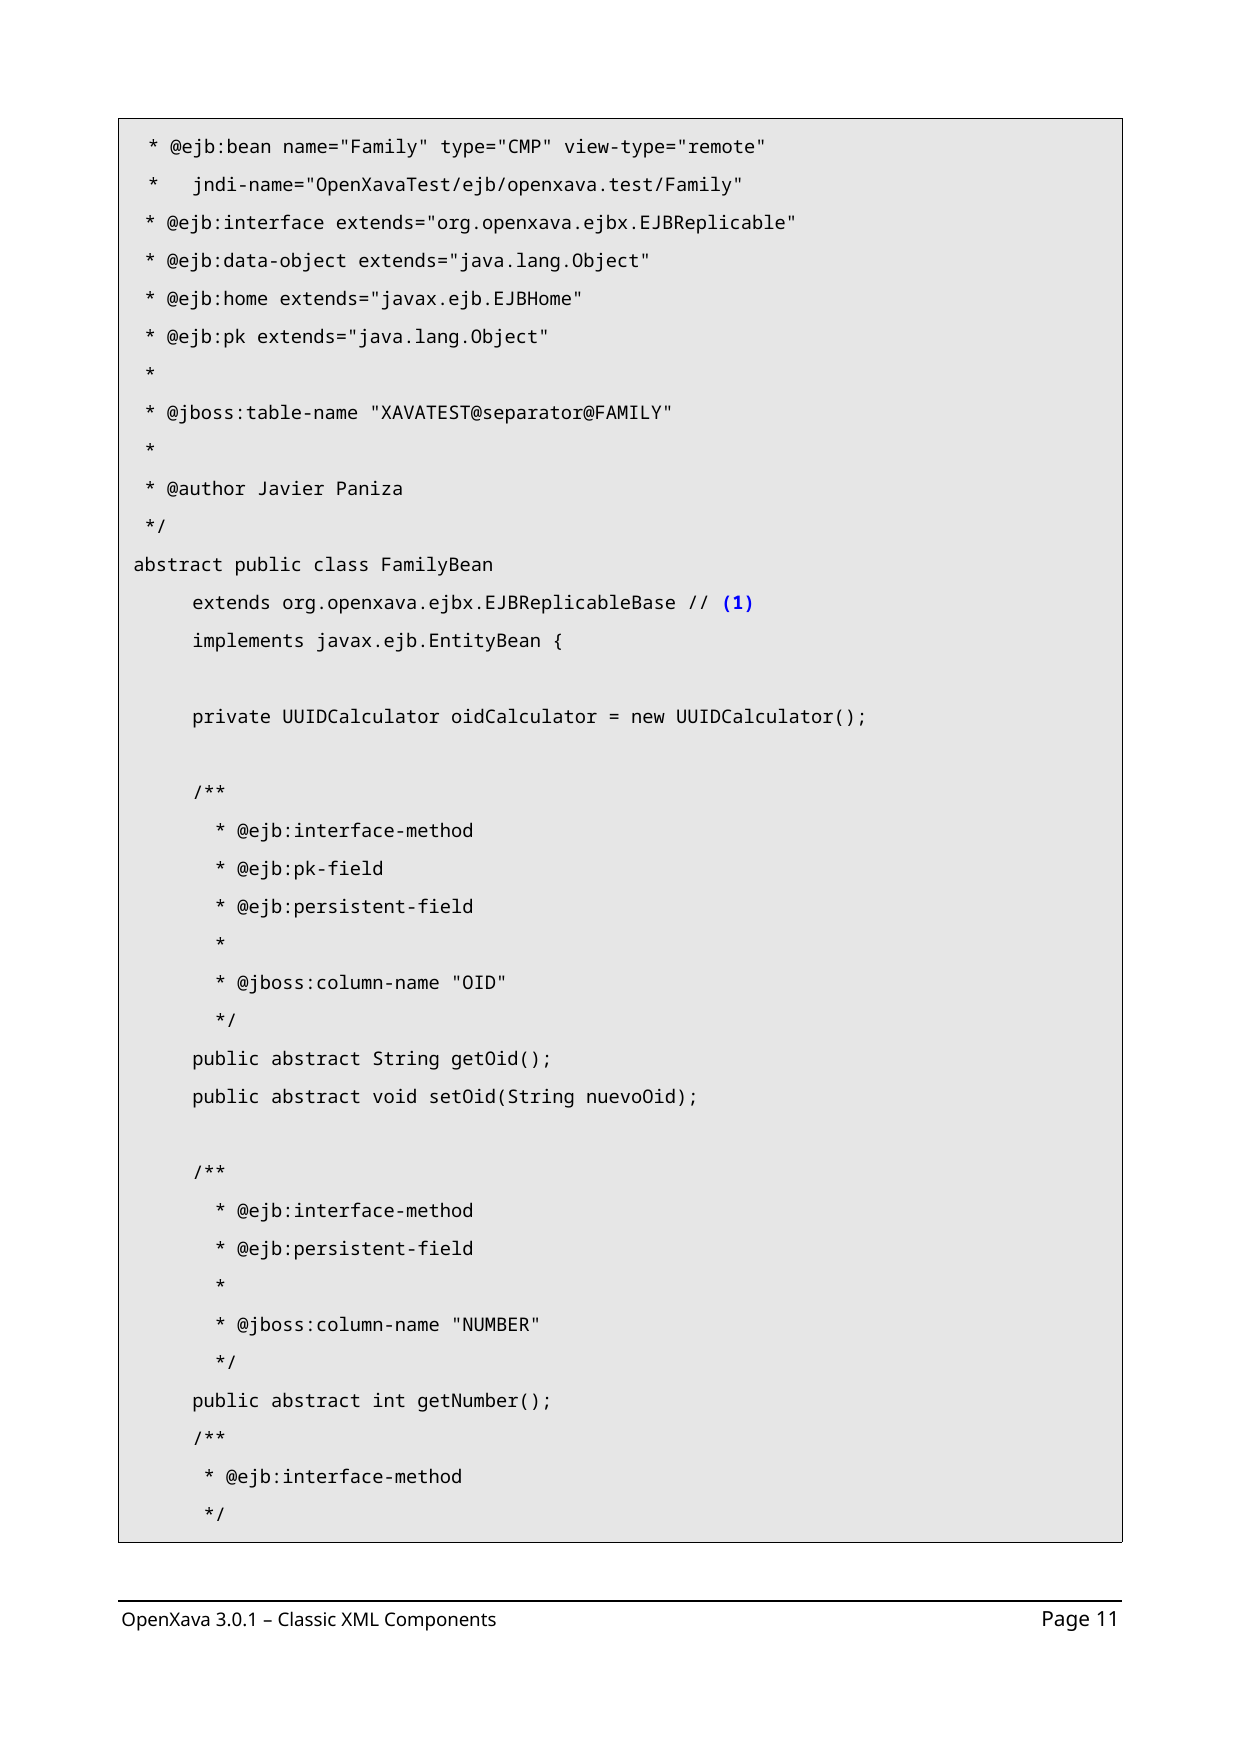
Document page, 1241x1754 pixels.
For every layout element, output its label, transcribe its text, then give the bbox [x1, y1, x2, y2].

text /** [119, 1145, 1122, 1183]
text private UUIDCalculator oidCalculator = new UUIDCalculator(); [119, 688, 1122, 726]
text extends org.openxava.ejbx.EJBReplicableBase // (1) [119, 574, 1122, 612]
text * [119, 1259, 1122, 1297]
text * @ejb:data-object extends="java.lang.Object" [119, 232, 1122, 270]
text * @ejb:persistent-field [119, 878, 1122, 917]
text public abstract void setOid(String nuevoOid); [119, 1069, 1122, 1107]
text * @ejb:pk-field [119, 841, 1122, 878]
text implements javax.ejb.EntityBean { [119, 612, 1122, 650]
text * @ejb:interface extends="org.openxava.ejbx.EJBReplicable" [119, 194, 1122, 232]
text abstract public class FamilyBean [119, 536, 1122, 574]
text * @ejb:persistent-field [119, 1221, 1122, 1259]
text * @jboss:table-name "XAVATEST@separator@FAMILY" [119, 384, 1122, 422]
text * [119, 422, 1122, 460]
text * @author Javier Paniza [119, 460, 1122, 498]
text * @ejb:home extends="javax.ejb.EJBHome" [119, 270, 1122, 308]
text * @ejb:interface-method [119, 1183, 1122, 1221]
text * @ejb:pk extends="java.lang.Object" [119, 308, 1122, 346]
text public abstract int getNumber(); [119, 1373, 1122, 1411]
text * @jboss:column-name "OID" [119, 954, 1122, 993]
text */ [119, 1335, 1122, 1373]
list * jndi-name="OpenXavaTest/ejb/openxava.test/Family" [119, 156, 1122, 194]
text */ [119, 993, 1122, 1031]
text /** [119, 764, 1122, 802]
text * @ejb:interface-method [119, 1449, 1122, 1487]
text * @jboss:column-name "NUMBER" [119, 1297, 1122, 1335]
text * [119, 917, 1122, 954]
text /** [119, 1411, 1122, 1449]
text * [119, 346, 1122, 384]
list * @ejb:bean name="Family" type="CMP" view-type="remote" [119, 119, 1122, 156]
text */ [119, 1487, 1122, 1542]
text * @ejb:interface-method [119, 802, 1122, 841]
text */ [119, 498, 1122, 536]
text public abstract String getOid(); [119, 1031, 1122, 1069]
